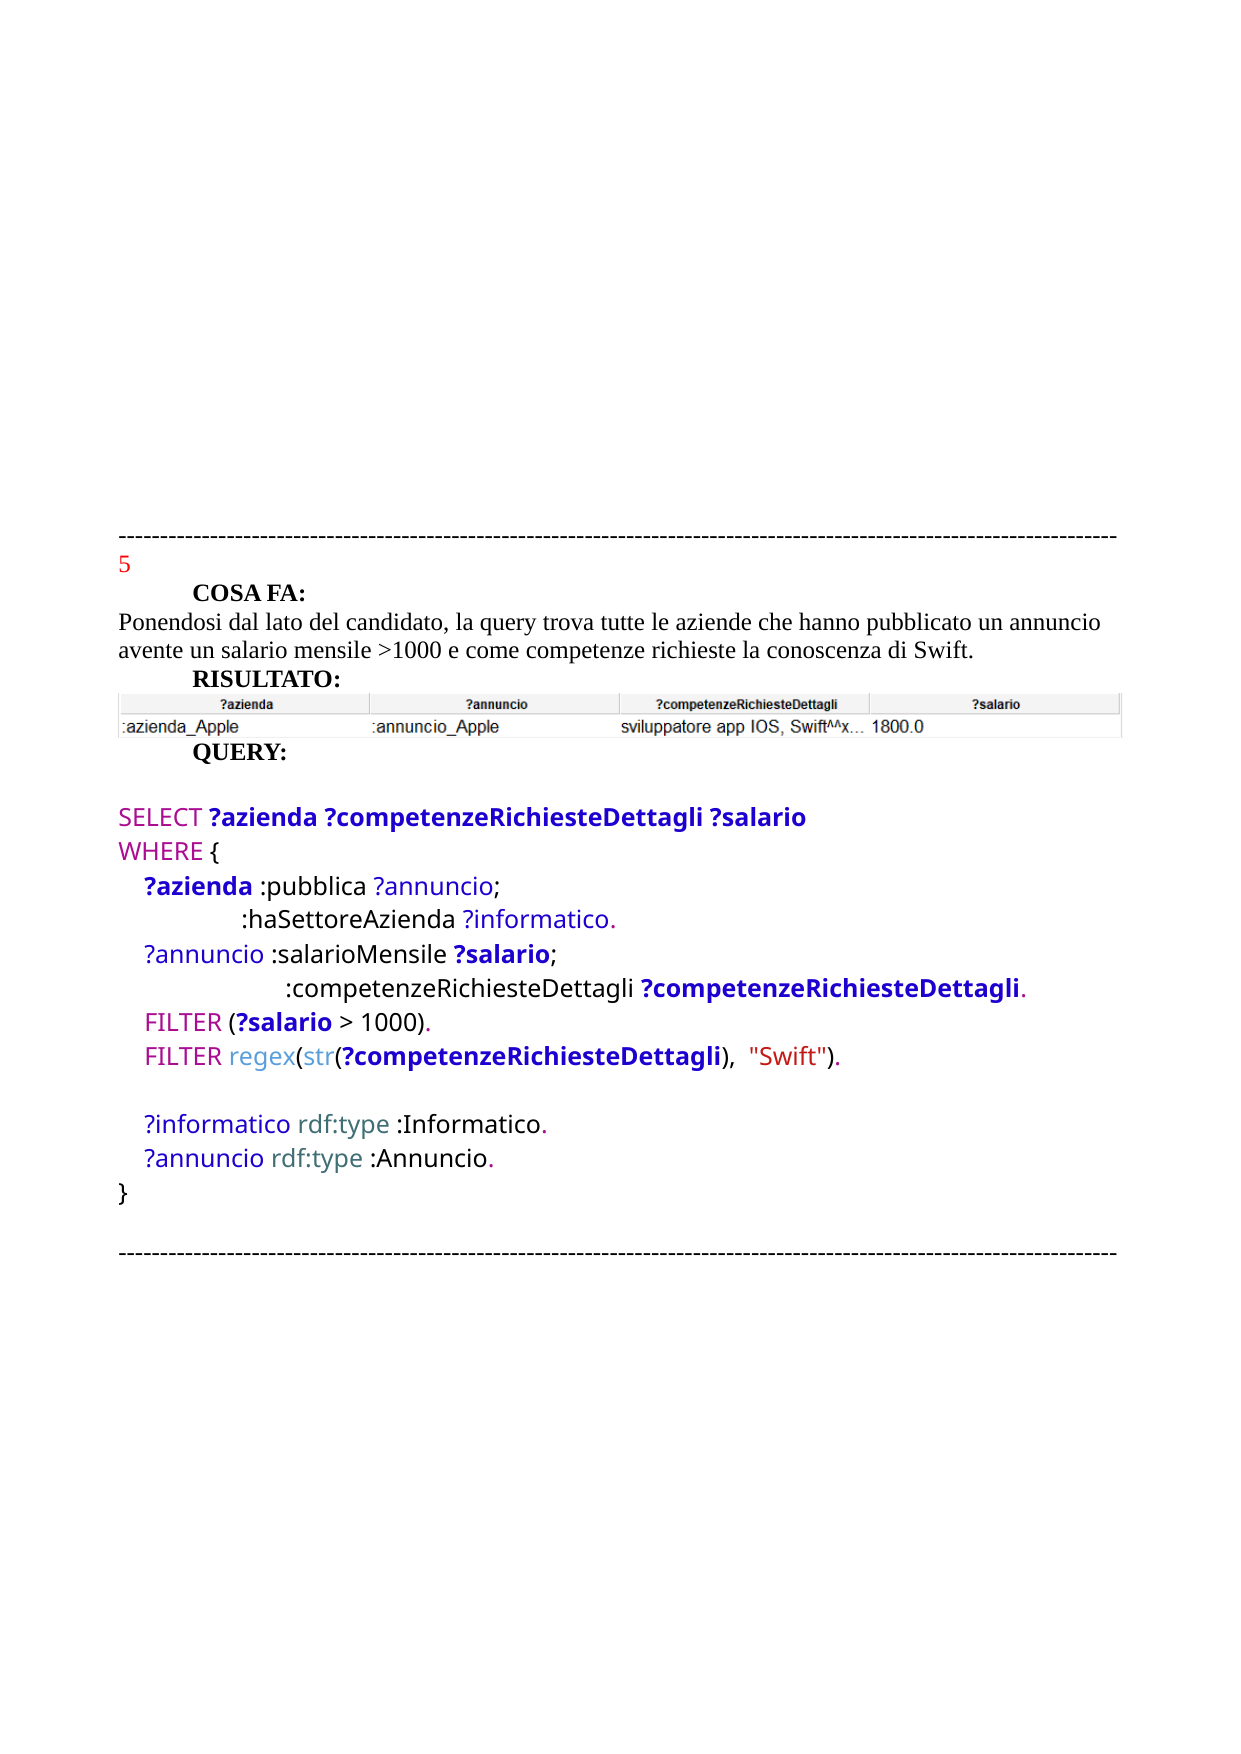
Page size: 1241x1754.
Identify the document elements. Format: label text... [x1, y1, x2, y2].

text COSA FA: [118, 578, 1122, 607]
text SELECT ?azienda ?competenzeRichiesteDettagli ?salario [118, 800, 1122, 834]
text FILTER regex(str(?competenzeRichiesteDettagli), "Swift"). [118, 1038, 1122, 1072]
text :competenzeRichiesteDettagli ?competenzeRichiesteDettagli. [118, 970, 1122, 1004]
text Ponendosi dal lato del candidato, la query trova tutte le aziende che hanno pubblicato un annuncio avente un salario mensile >1000 e come competenze richieste la conoscenza di Swift. [118, 607, 1122, 664]
text QUERY: [118, 738, 1122, 766]
text ?annuncio :salarioMensile ?salario; [118, 936, 1122, 970]
text ?azienda :pubblica ?annuncio; [118, 868, 1122, 902]
text RISULTATO: [118, 664, 1122, 693]
text } [118, 1175, 1122, 1209]
text ------------------------------------------------------------------------------------------------------------------------ [118, 521, 1122, 549]
text ?annuncio rdf:type :Annuncio. [118, 1141, 1122, 1175]
text ------------------------------------------------------------------------------------------------------------------------ [118, 1237, 1122, 1266]
text :haSettoreAzienda ?informatico. [118, 902, 1122, 936]
text FILTER (?salario > 1000). [118, 1004, 1122, 1038]
text 5 [118, 549, 1122, 578]
text ?informatico rdf:type :Informatico. [118, 1107, 1122, 1141]
text WHERE { [118, 834, 1122, 868]
